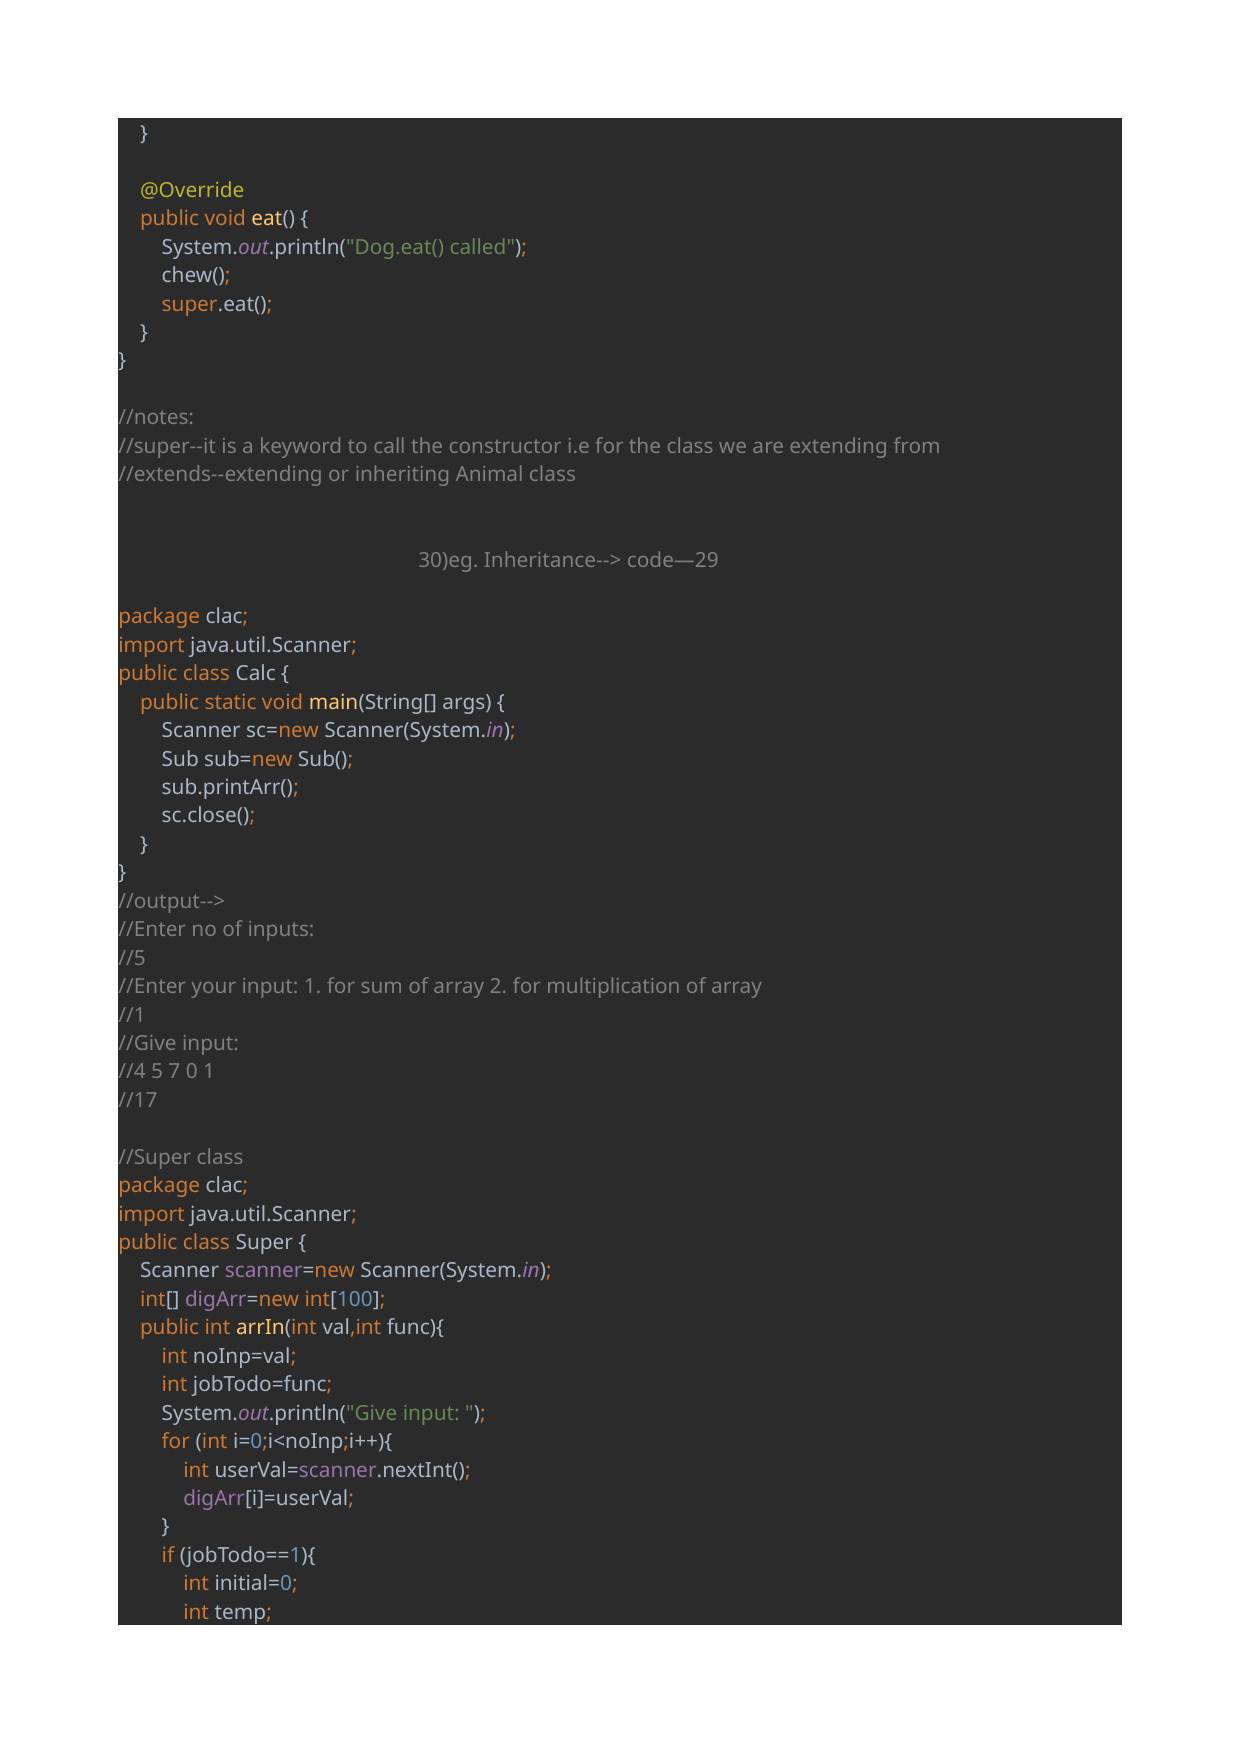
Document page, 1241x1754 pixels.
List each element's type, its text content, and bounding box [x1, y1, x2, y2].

text 30)eg. Inheritance--> code—29 [118, 545, 1122, 573]
text } @Override public void eat() { System.out.println("Dog.eat() called"); chew(); super.eat(); } } //notes: //super--it is a keyword to call the constructor i.e for the class we are extending from //extends--extending or inheriting Animal class [118, 118, 1122, 488]
text package clac; import java.util.Scanner; public class Calc { public static void main(String[] args) { Scanner sc=new Scanner(System.in); Sub sub=new Sub(); sub.printArr(); sc.close(); } } //output--> //Enter no of inputs: //5 //Enter your input: 1. for sum of array 2. for multiplication of array //1 //Give input: //4 5 7 0 1 //17 [118, 602, 1122, 1113]
text //Super class package clac; import java.util.Scanner; public class Super { Scanner scanner=new Scanner(System.in); int[] digArr=new int[100]; public int arrIn(int val,int func){ int noInp=val; int jobTodo=func; System.out.println("Give input: "); for (int i=0;i<noInp;i++){ int userVal=scanner.nextInt(); digArr[i]=userVal; } if (jobTodo==1){ int initial=0; int temp; [118, 1142, 1122, 1625]
